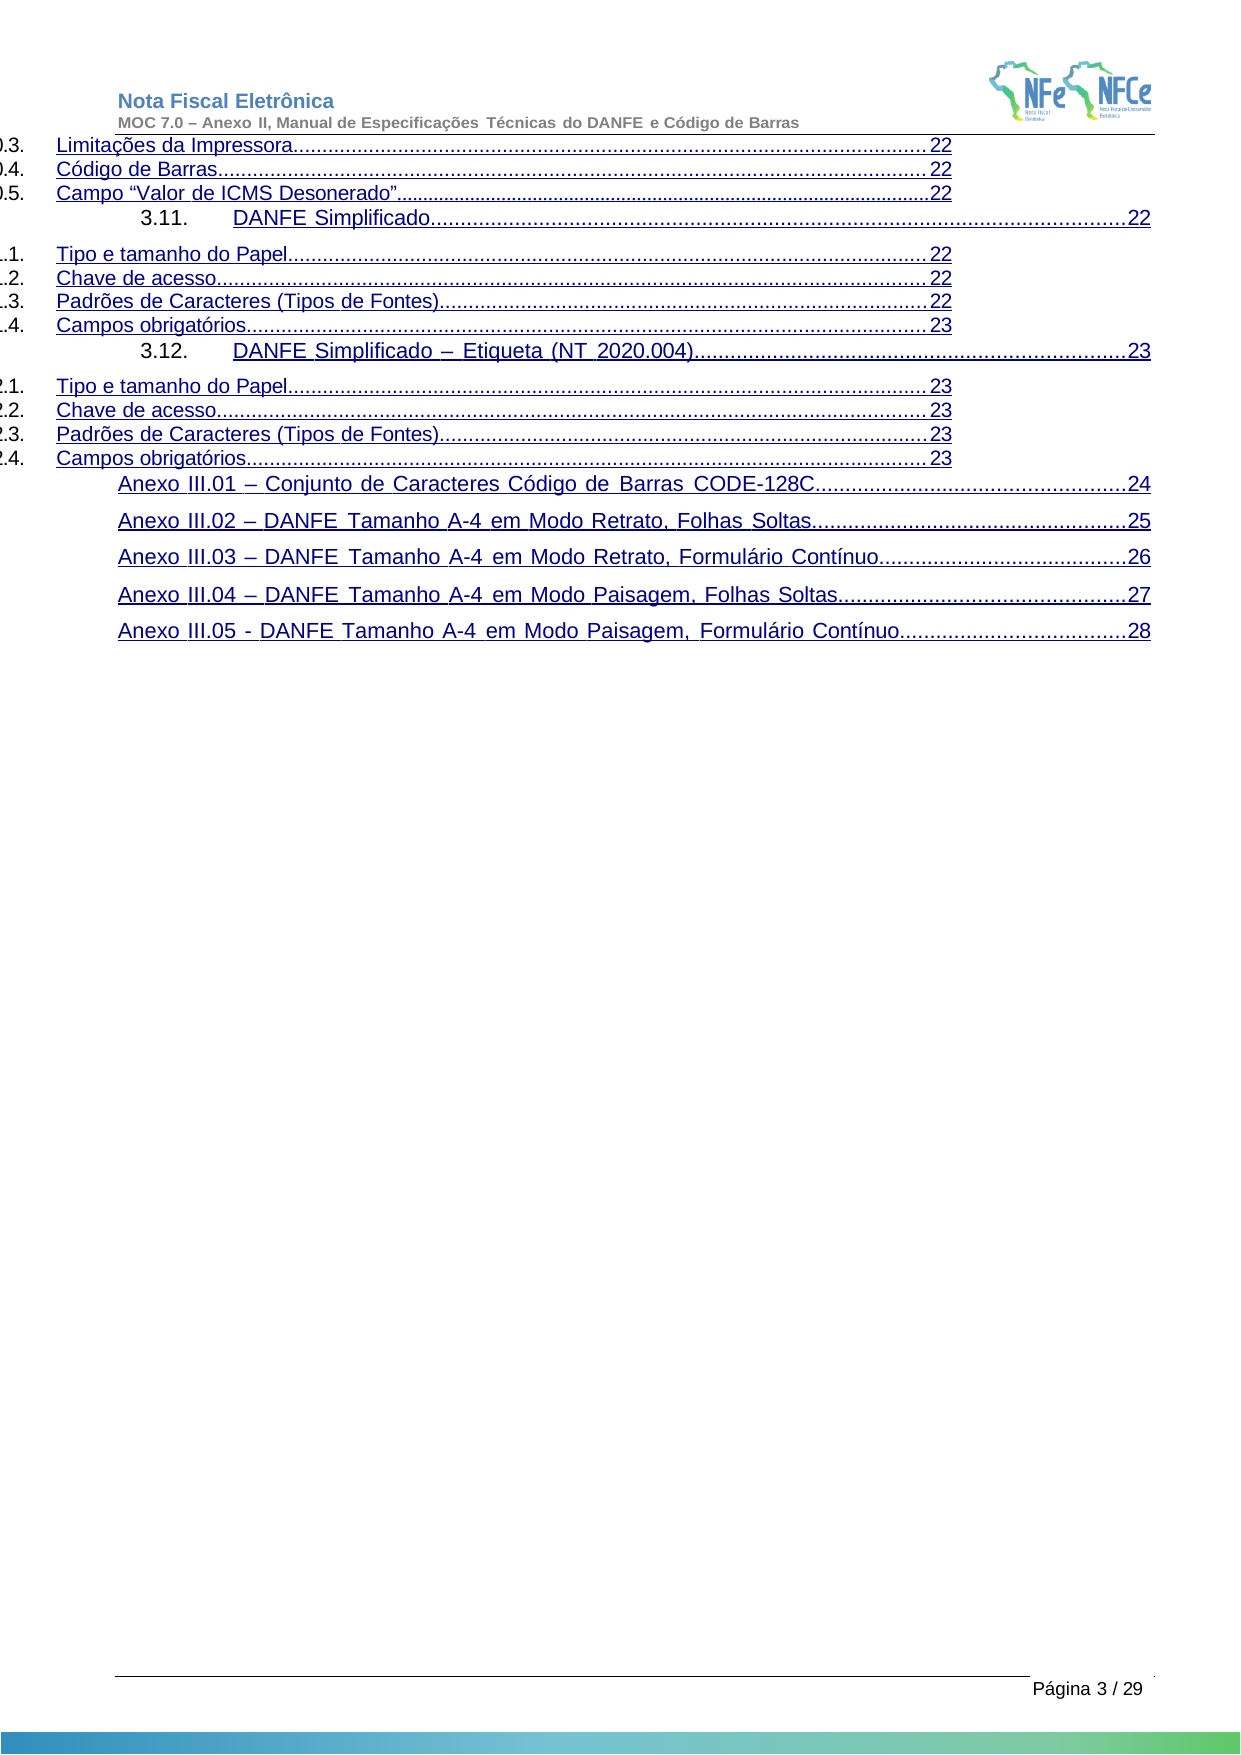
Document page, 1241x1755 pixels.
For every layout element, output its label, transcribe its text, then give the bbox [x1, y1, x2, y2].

list Campos obrigatórios 23 [0, 313, 1236, 337]
list Limitações da Impressora 22 [0, 133, 1236, 157]
list Campos obrigatórios 23 [0, 446, 1236, 470]
list DANFE Simplificado 22 [140, 205, 1236, 230]
list Campo “Valor de ICMS Desonerado” 22 [0, 181, 1236, 205]
list Tipo e tamanho do Papel 22 [0, 242, 1236, 266]
list Padrões de Caracteres (Tipos de Fontes) 23 [0, 422, 1236, 446]
list Tipo e tamanho do Papel 23 [0, 375, 1236, 399]
list DANFE Simplificado – Etiqueta (NT 2020.004) 23 [140, 337, 1236, 363]
list Chave de acesso 22 [0, 266, 1236, 290]
text Anexo III.05 - DANFE Tamanho A-4 em Modo Paisagem, Formulário Contínuo 28 [118, 618, 1236, 643]
text Anexo III.04 – DANFE Tamanho A-4 em Modo Paisagem, Folhas Soltas 27 [118, 582, 1236, 607]
text Anexo III.02 – DANFE Tamanho A-4 em Modo Retrato, Folhas Soltas 25 [118, 508, 1236, 533]
text Anexo III.01 – Conjunto de Caracteres Código de Barras CODE-128C 24 [118, 471, 1236, 497]
text Anexo III.03 – DANFE Tamanho A-4 em Modo Retrato, Formulário Contínuo 26 [118, 544, 1236, 569]
list Código de Barras 22 [0, 157, 1236, 181]
list Chave de acesso 23 [0, 399, 1236, 422]
list Padrões de Caracteres (Tipos de Fontes) 22 [0, 290, 1236, 313]
